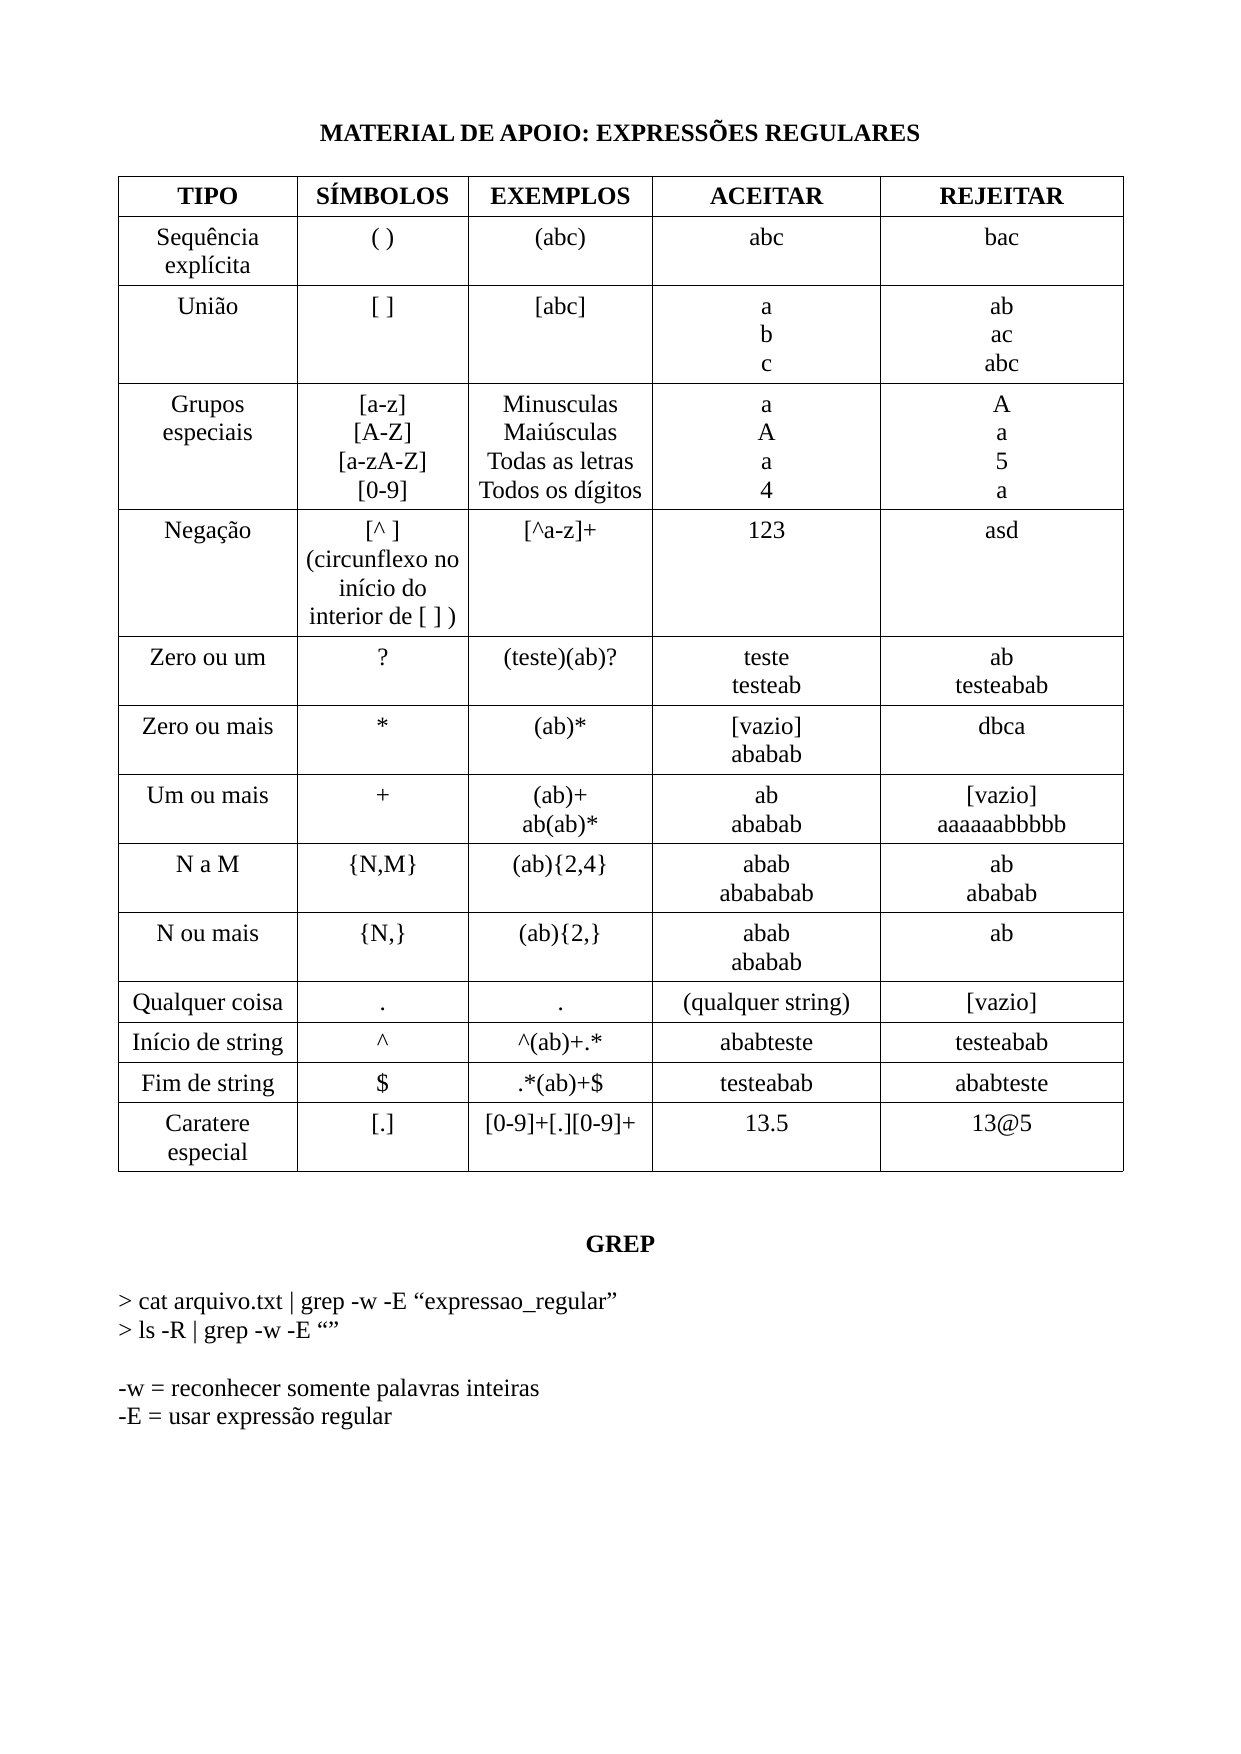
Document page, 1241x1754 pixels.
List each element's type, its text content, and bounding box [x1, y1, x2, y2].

table_cell [ ] [298, 286, 468, 383]
table_cell a b c [653, 286, 880, 383]
table_cell (abc) [469, 217, 652, 285]
table_cell ababteste [653, 1023, 880, 1062]
table_header ACEITAR [653, 177, 880, 216]
table_header EXEMPLOS [469, 177, 652, 216]
table_cell Grupos especiais [119, 384, 297, 509]
table_cell $ [298, 1063, 468, 1102]
table_cell [abc] [469, 286, 652, 383]
table_cell Início de string [119, 1023, 297, 1062]
table_cell [a-z] [A-Z] [a-zA-Z] [0-9] [298, 384, 468, 509]
table_cell asd [881, 510, 1123, 636]
text MATERIAL DE APOIO: EXPRESSÕES REGULARES [118, 118, 1122, 147]
table_cell [0-9]+[.][0-9]+ [469, 1103, 652, 1171]
table_cell Zero ou mais [119, 706, 297, 774]
table_cell (ab){2,} [469, 913, 652, 981]
text > ls -R | grep -w -E “” [118, 1315, 1122, 1344]
table_cell Sequência explícita [119, 217, 297, 285]
table_cell ^ [298, 1023, 468, 1062]
table_cell ab testeabab [881, 637, 1123, 705]
table_cell [vazio] [881, 982, 1123, 1022]
table_header TIPO [119, 177, 297, 216]
table_cell ab ababab [653, 775, 880, 843]
table_cell Caratere especial [119, 1103, 297, 1171]
table_cell 13.5 [653, 1103, 880, 1171]
table_cell (ab){2,4} [469, 844, 652, 912]
table_cell ^(ab)+.* [469, 1023, 652, 1062]
table_cell testeabab [653, 1063, 880, 1102]
table_cell N a M [119, 844, 297, 912]
table_cell [.] [298, 1103, 468, 1171]
table_cell {N,} [298, 913, 468, 981]
table_cell Um ou mais [119, 775, 297, 843]
text -E = usar expressão regular [118, 1401, 1122, 1430]
table_cell ab ababab [881, 844, 1123, 912]
table_cell Fim de string [119, 1063, 297, 1102]
table_cell (qualquer string) [653, 982, 880, 1022]
text -w = reconhecer somente palavras inteiras [118, 1373, 1122, 1401]
table_cell .*(ab)+$ [469, 1063, 652, 1102]
table_cell ? [298, 637, 468, 705]
table_cell (ab)+ ab(ab)* [469, 775, 652, 843]
table_cell dbca [881, 706, 1123, 774]
table_cell a A a 4 [653, 384, 880, 509]
table_header SÍMBOLOS [298, 177, 468, 216]
table_cell Minusculas Maiúsculas Todas as letras Todos os dígitos [469, 384, 652, 509]
table_cell {N,M} [298, 844, 468, 912]
table_cell abc [653, 217, 880, 285]
table_cell * [298, 706, 468, 774]
table_cell abab abababab [653, 844, 880, 912]
table_cell testeabab [881, 1023, 1123, 1062]
table_cell Zero ou um [119, 637, 297, 705]
table_cell N ou mais [119, 913, 297, 981]
table_cell Qualquer coisa [119, 982, 297, 1022]
table_header REJEITAR [881, 177, 1123, 216]
table_cell Negação [119, 510, 297, 636]
table_cell União [119, 286, 297, 383]
table_cell . [469, 982, 652, 1022]
table_cell ababteste [881, 1063, 1123, 1102]
table_cell [^ ] (circunflexo no início do interior de [ ] ) [298, 510, 468, 636]
table_cell ( ) [298, 217, 468, 285]
table_cell abab ababab [653, 913, 880, 981]
table_cell 13@5 [881, 1103, 1123, 1171]
table_cell teste testeab [653, 637, 880, 705]
table_cell . [298, 982, 468, 1022]
table_cell bac [881, 217, 1123, 285]
table_cell 123 [653, 510, 880, 636]
table_cell + [298, 775, 468, 843]
table_cell (teste)(ab)? [469, 637, 652, 705]
table_cell ab [881, 913, 1123, 981]
table_cell [vazio] ababab [653, 706, 880, 774]
table_cell (ab)* [469, 706, 652, 774]
table_cell ab ac abc [881, 286, 1123, 383]
table_cell [^a-z]+ [469, 510, 652, 636]
table_cell A a 5 a [881, 384, 1123, 509]
table_cell [vazio] aaaaaabbbbb [881, 775, 1123, 843]
text > cat arquivo.txt | grep -w -E “expressao_regular” [118, 1286, 1122, 1315]
text GREP [118, 1229, 1122, 1258]
